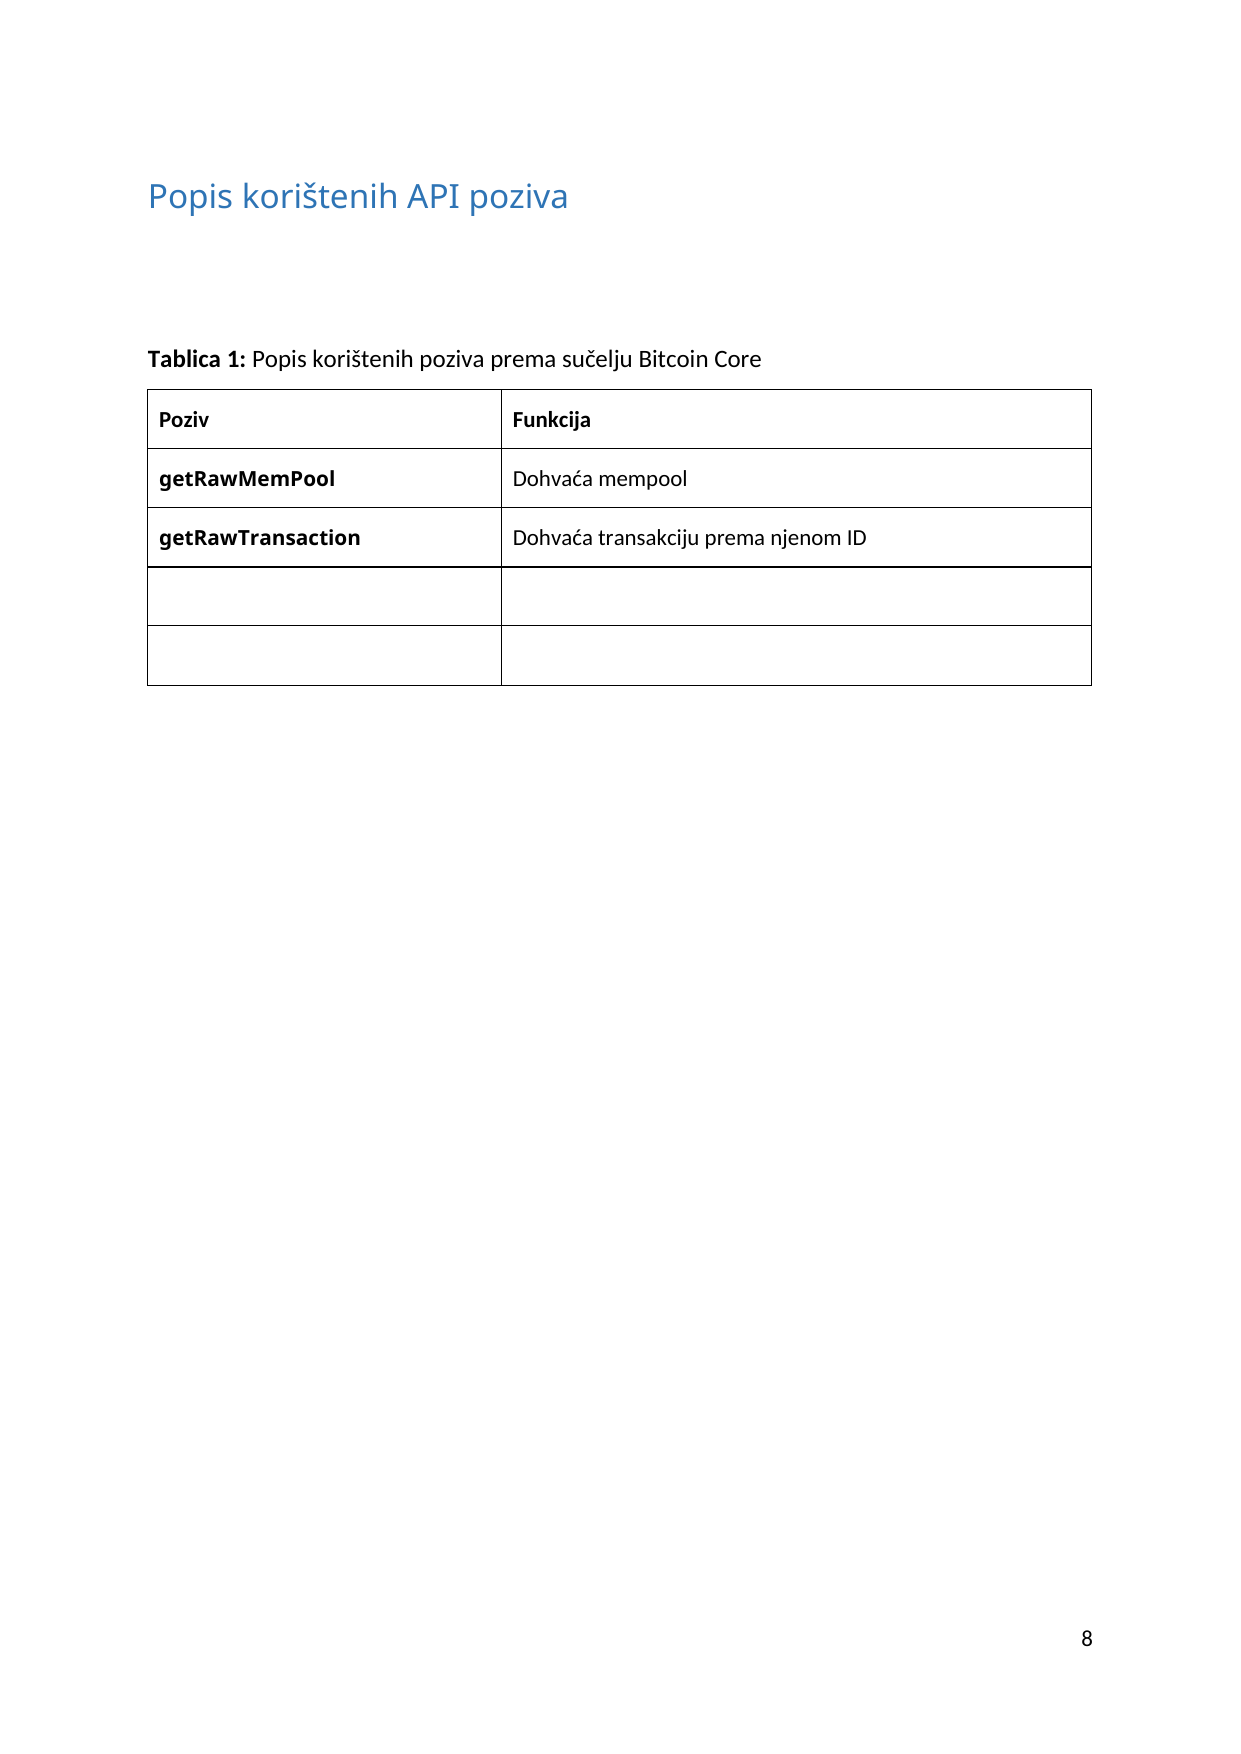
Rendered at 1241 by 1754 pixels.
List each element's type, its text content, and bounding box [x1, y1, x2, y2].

table_cell [502, 626, 1091, 684]
table_cell Dohvaća transakciju prema njenom ID [502, 508, 1091, 566]
subtitle Popis korištenih API poziva [148, 173, 1093, 218]
table_cell [148, 626, 501, 684]
text Tablica 1: Popis korištenih poziva prema sučelju Bitcoin Core [148, 343, 1093, 374]
table_cell getRawMemPool [148, 449, 501, 507]
table_cell [148, 568, 501, 625]
table_header Funkcija [502, 390, 1091, 448]
table_header Poziv [148, 390, 501, 448]
table_cell getRawTransaction [148, 508, 501, 566]
table_cell [502, 568, 1091, 625]
table_cell Dohvaća mempool [502, 449, 1091, 507]
